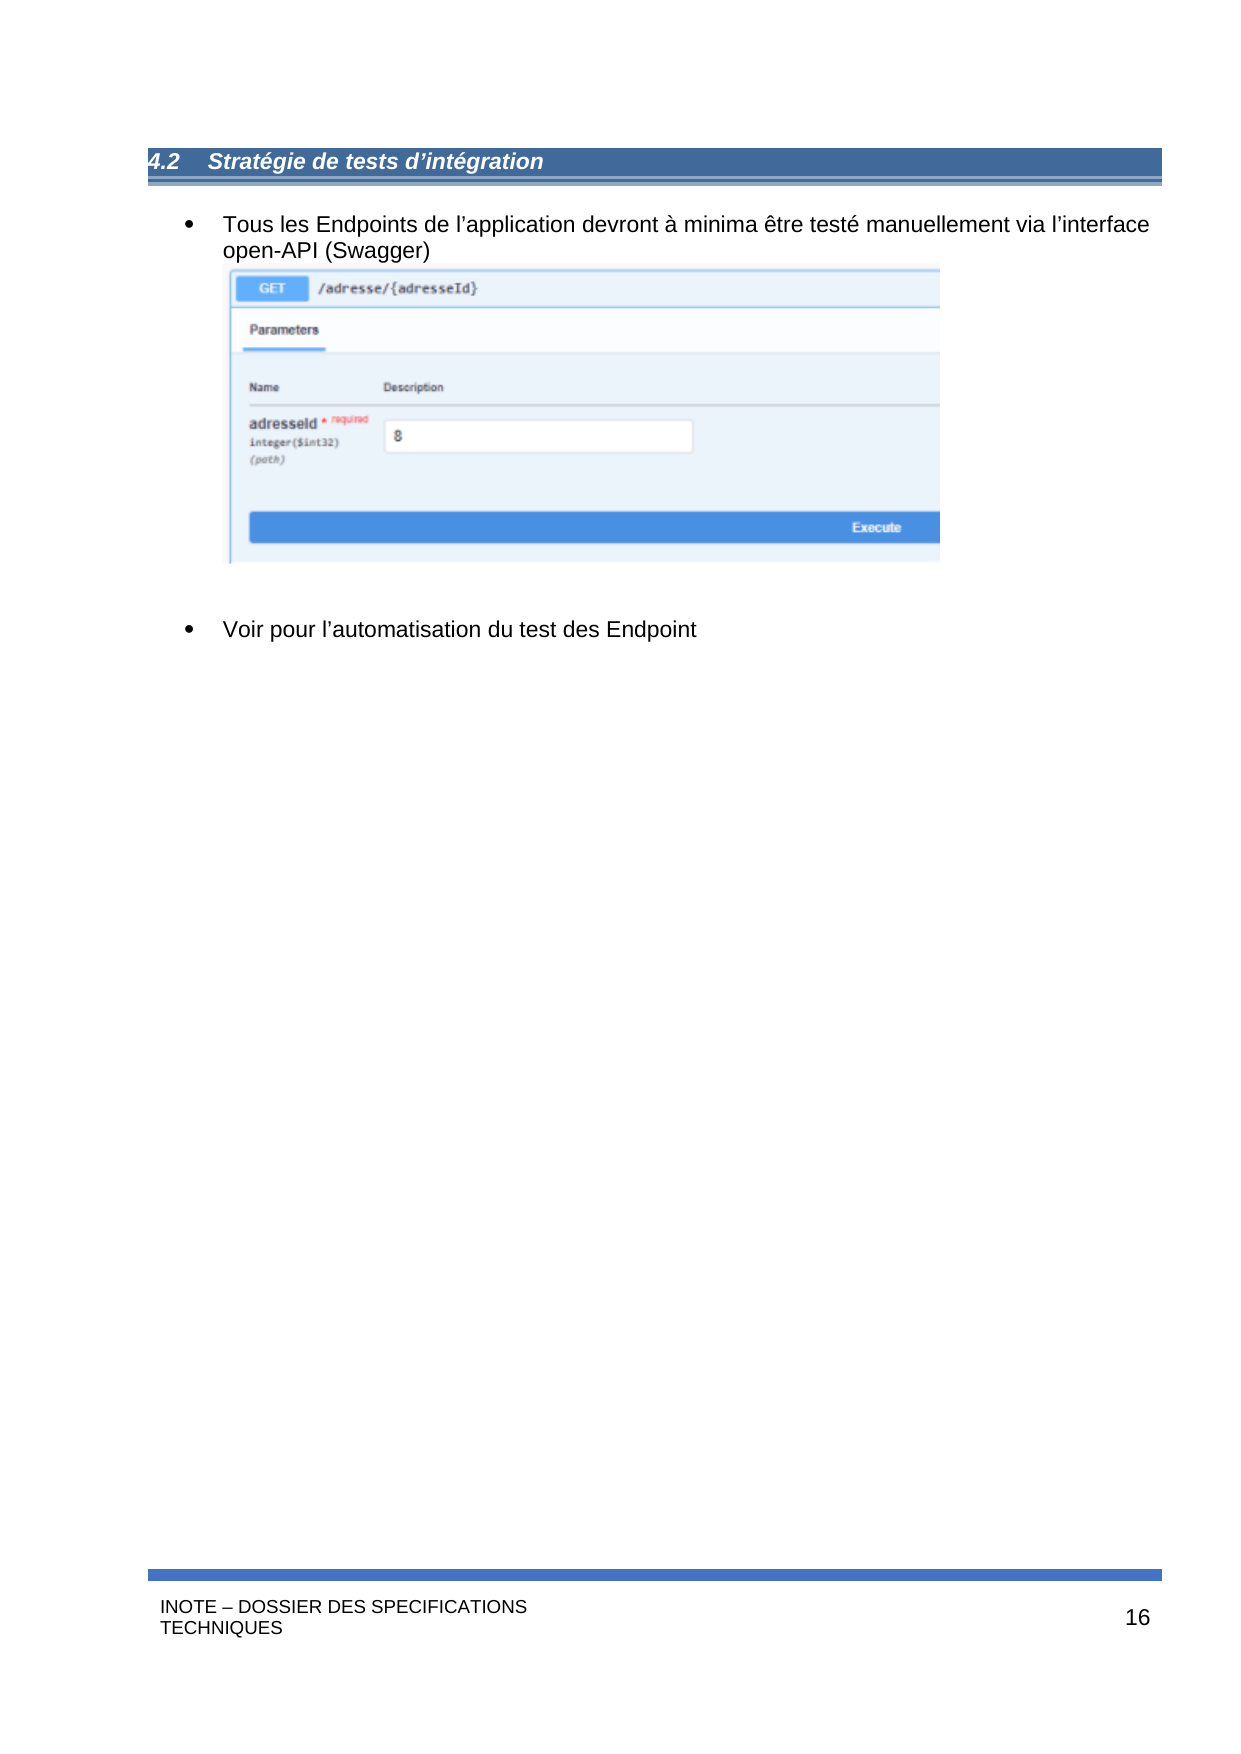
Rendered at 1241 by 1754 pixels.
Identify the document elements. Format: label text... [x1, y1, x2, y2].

list Voir pour l’automatisation du test des Endpoint [185, 616, 1162, 642]
list Tous les Endpoints de l’application devront à minima être testé manuellement via l’interface open-API (Swagger) [185, 211, 1162, 263]
picture [222, 263, 940, 589]
subtitle Stratégie de tests d’intégration [148, 148, 1162, 176]
